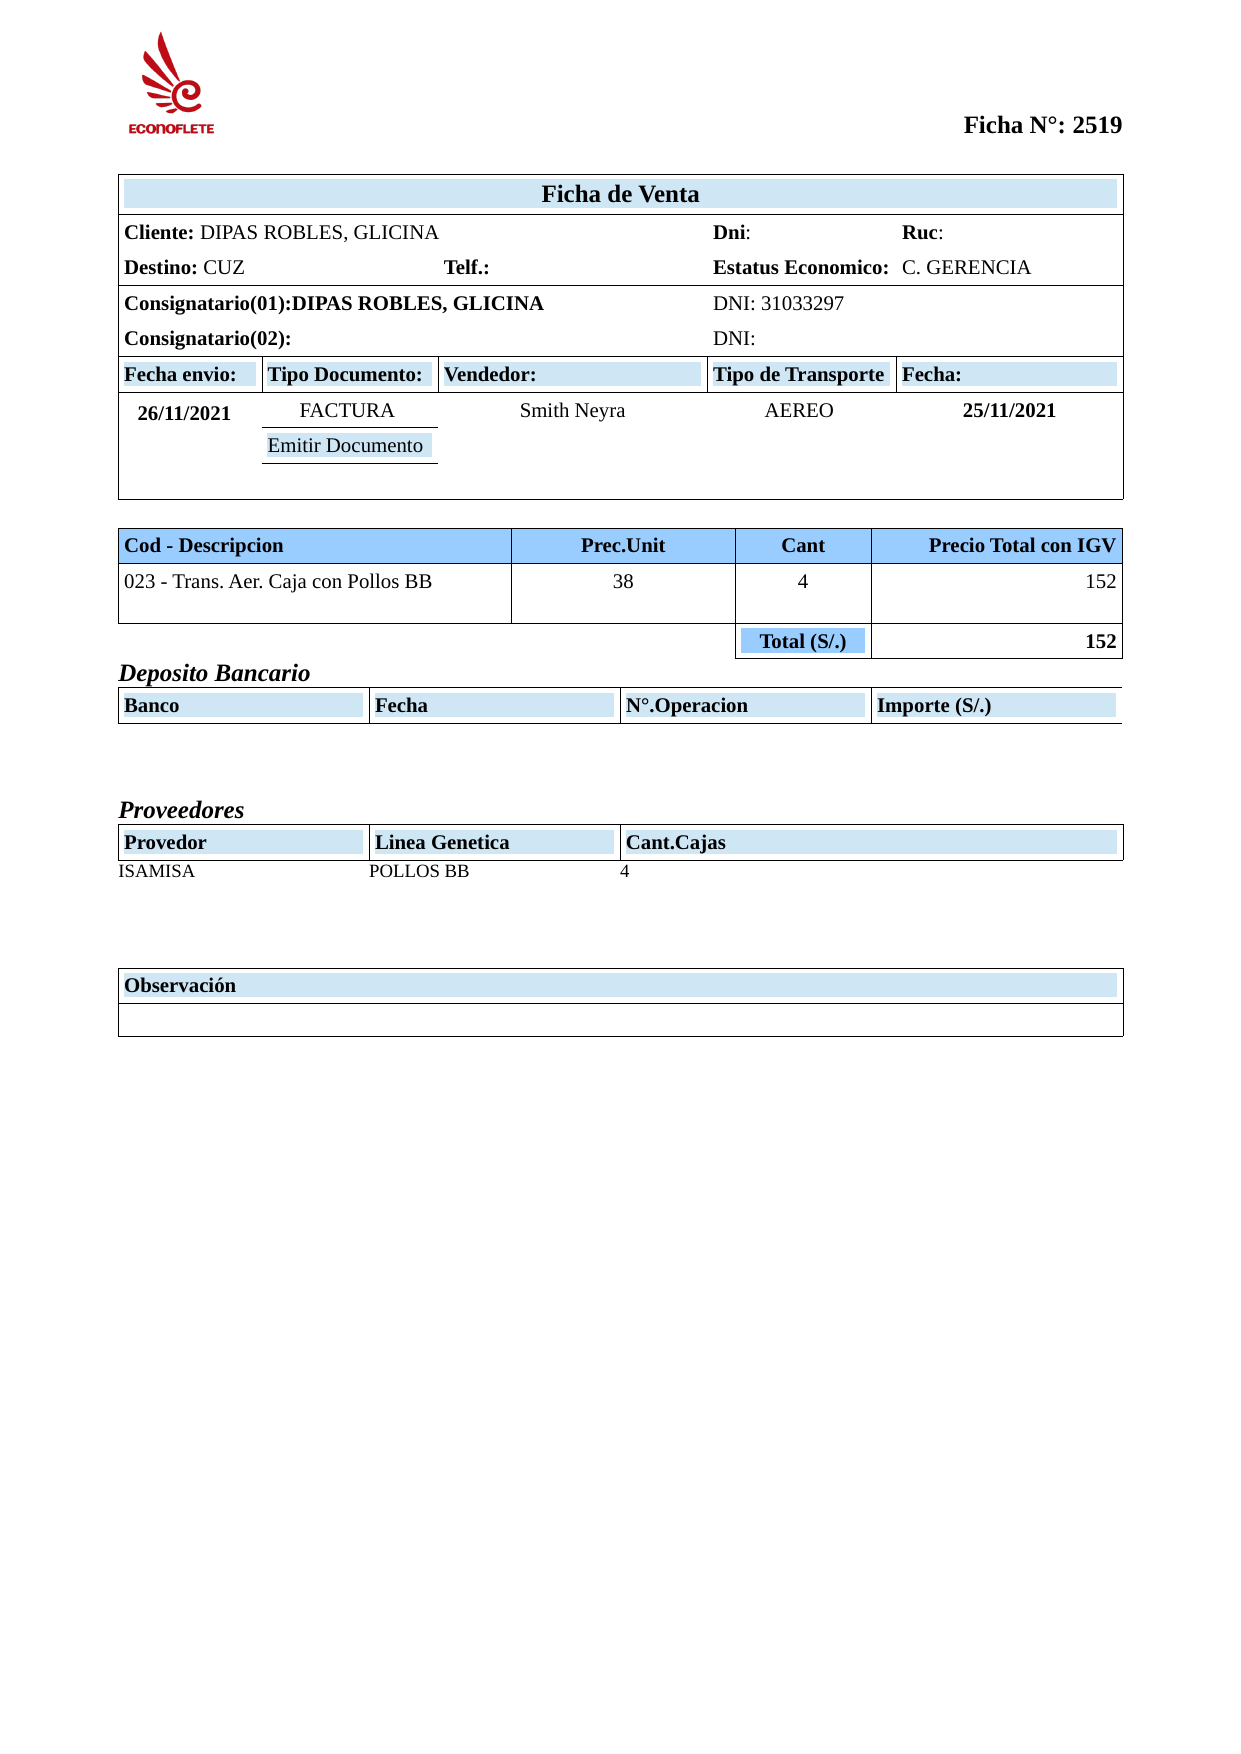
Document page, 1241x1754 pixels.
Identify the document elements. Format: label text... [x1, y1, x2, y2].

table_cell [871, 771, 1122, 795]
table_cell Emitir Documento [262, 428, 438, 463]
table_cell [369, 946, 620, 967]
table_cell Cliente: DIPAS ROBLES, GLICINA [119, 215, 707, 249]
table_cell 25/11/2021 [896, 393, 1123, 498]
table_cell [118, 624, 511, 658]
picture [118, 31, 225, 134]
table_cell [369, 924, 620, 946]
table_cell Vendedor: [439, 357, 707, 392]
table_cell 4 [620, 861, 1123, 881]
table_cell 4 [736, 564, 871, 623]
table_cell [369, 881, 620, 903]
table_cell Smith Neyra [438, 393, 707, 498]
table_cell FACTURA [262, 393, 438, 427]
table_cell Destino: CUZ [119, 249, 438, 285]
table_header Cant [736, 529, 871, 563]
table_cell [119, 1004, 1123, 1036]
table_header Cant.Cajas [621, 825, 1123, 859]
table_cell AEREO [707, 393, 896, 498]
table_cell [620, 946, 1123, 967]
table_cell [620, 924, 1123, 946]
table_cell ISAMISA [118, 861, 369, 881]
table_cell [620, 903, 1123, 924]
table_header Importe (S/.) [872, 688, 1122, 723]
table_cell Consignatario(02): [119, 321, 707, 356]
table_cell Telf.: [438, 249, 707, 285]
table_cell 26/11/2021 [119, 393, 262, 498]
table_header Prec.Unit [512, 529, 735, 563]
table_cell [262, 464, 438, 498]
table_cell 152 [872, 624, 1122, 658]
table_header Cod - Descripcion [119, 529, 511, 563]
table_cell [118, 771, 369, 795]
table_cell POLLOS BB [369, 861, 620, 881]
table_cell [369, 903, 620, 924]
table_header N°.Operacion [621, 688, 871, 723]
text Deposito Bancario [118, 658, 1122, 687]
table_cell 152 [872, 564, 1122, 623]
table_header Linea Genetica [370, 825, 620, 859]
table_cell Fecha: [897, 357, 1123, 392]
table_cell Tipo de Transporte [708, 357, 896, 392]
table_cell Estatus Economico: [707, 249, 896, 285]
table_cell [118, 747, 369, 771]
table_cell [118, 903, 369, 924]
table_cell Fecha envio: [119, 357, 262, 392]
table_cell [620, 724, 871, 747]
table_cell C. GERENCIA [896, 249, 1123, 285]
table_cell DNI: [707, 321, 1123, 356]
table_cell [620, 747, 871, 771]
text Proveedores [118, 795, 1122, 824]
table_header Ficha de Venta [119, 175, 1123, 214]
table_cell [871, 724, 1122, 747]
table_cell [620, 771, 871, 795]
table_cell Dni: [707, 215, 896, 249]
table_cell [620, 881, 1123, 903]
table_cell [871, 747, 1122, 771]
table_cell [118, 946, 369, 967]
table_header Banco [119, 688, 369, 723]
table_header Provedor [119, 825, 369, 859]
table_cell [118, 924, 369, 946]
table_cell [118, 881, 369, 903]
table_cell [369, 724, 620, 747]
table_header Observación [119, 969, 1123, 1003]
table_cell Tipo Documento: [263, 357, 438, 392]
table_cell Total (S/.) [736, 624, 871, 658]
table_cell [511, 624, 735, 658]
table_cell 38 [512, 564, 735, 623]
table_cell [118, 724, 369, 747]
table_header Precio Total con IGV [872, 529, 1122, 563]
table_header Fecha [370, 688, 620, 723]
table_cell DNI: 31033297 [707, 286, 1123, 321]
table_cell [369, 747, 620, 771]
table_cell Consignatario(01):DIPAS ROBLES, GLICINA [119, 286, 707, 321]
table_cell [369, 771, 620, 795]
table_cell Ruc: [896, 215, 1123, 249]
table_cell 023 - Trans. Aer. Caja con Pollos BB [119, 564, 511, 623]
